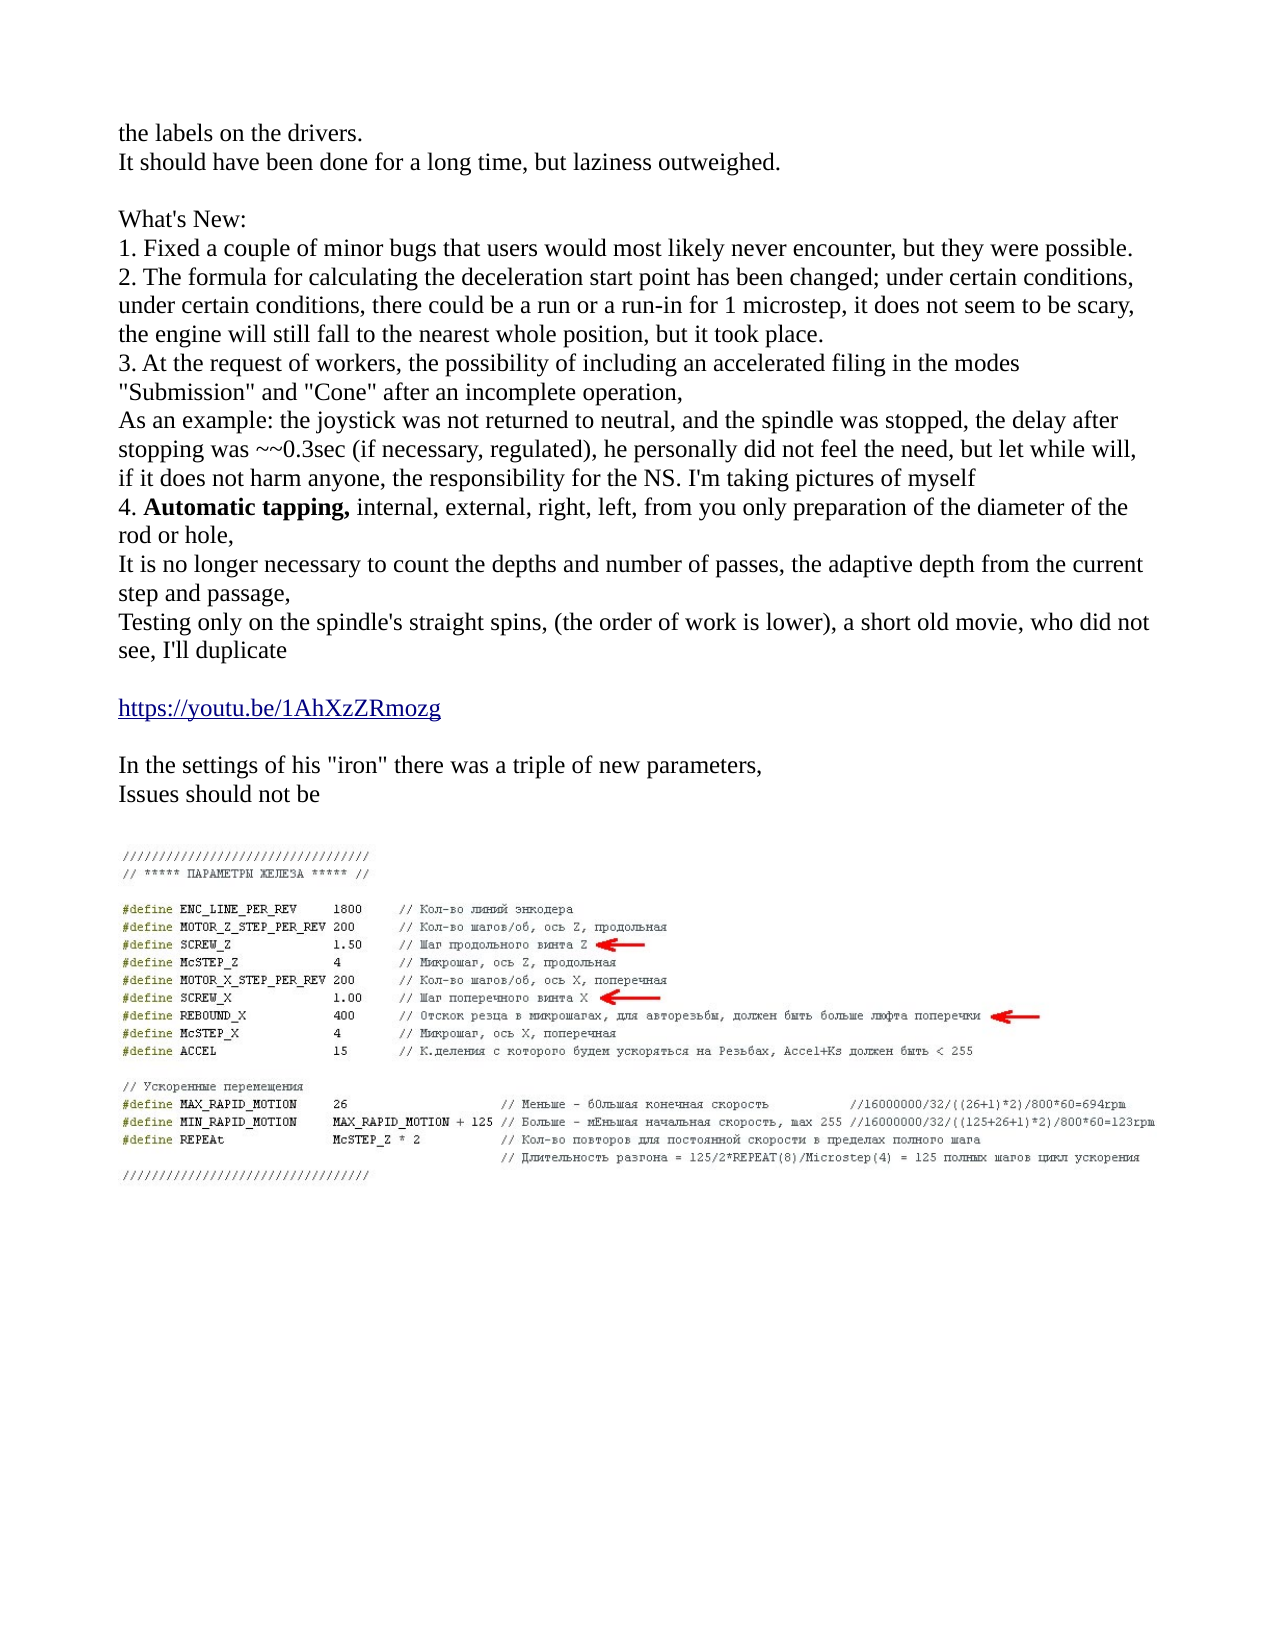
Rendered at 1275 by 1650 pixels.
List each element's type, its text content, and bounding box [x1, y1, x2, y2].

text In the settings of his "iron" there was a triple of new parameters, Issues should not be [118, 751, 1157, 808]
text https://youtu.be/1AhXzZRmozg [118, 693, 1157, 722]
text the labels on the drivers. It should have been done for a long time, but laziness outweighed. What's New: 1. Fixed a couple of minor bugs that users would most likely never encounter, but they were possible. 2. The formula for calculating the deceleration start point has been changed; under certain conditions, under certain conditions, there could be a run or a run-in for 1 microstep, it does not seem to be scary, the engine will still fall to the nearest whole position, but it took place. 3. At the request of workers, the possibility of including an accelerated filing in the modes "Submission" and "Cone" after an incomplete operation, As an example: the joystick was not returned to neutral, and the spindle was stopped, the delay after stopping was ~~0.3sec (if necessary, regulated), he personally did not feel the need, but let while will, if it does not harm anyone, the responsibility for the NS. I'm taking pictures of myself 4. Automatic tapping, internal, external, right, left, from you only preparation of the diameter of the rod or hole, It is no longer necessary to count the depths and number of passes, the adaptive depth from the current step and passage, Testing only on the spindle's straight spins, (the order of work is lower), a short old movie, who did not see, I'll duplicate [118, 118, 1157, 664]
picture [118, 836, 1157, 1201]
text [118, 1488, 1157, 1517]
